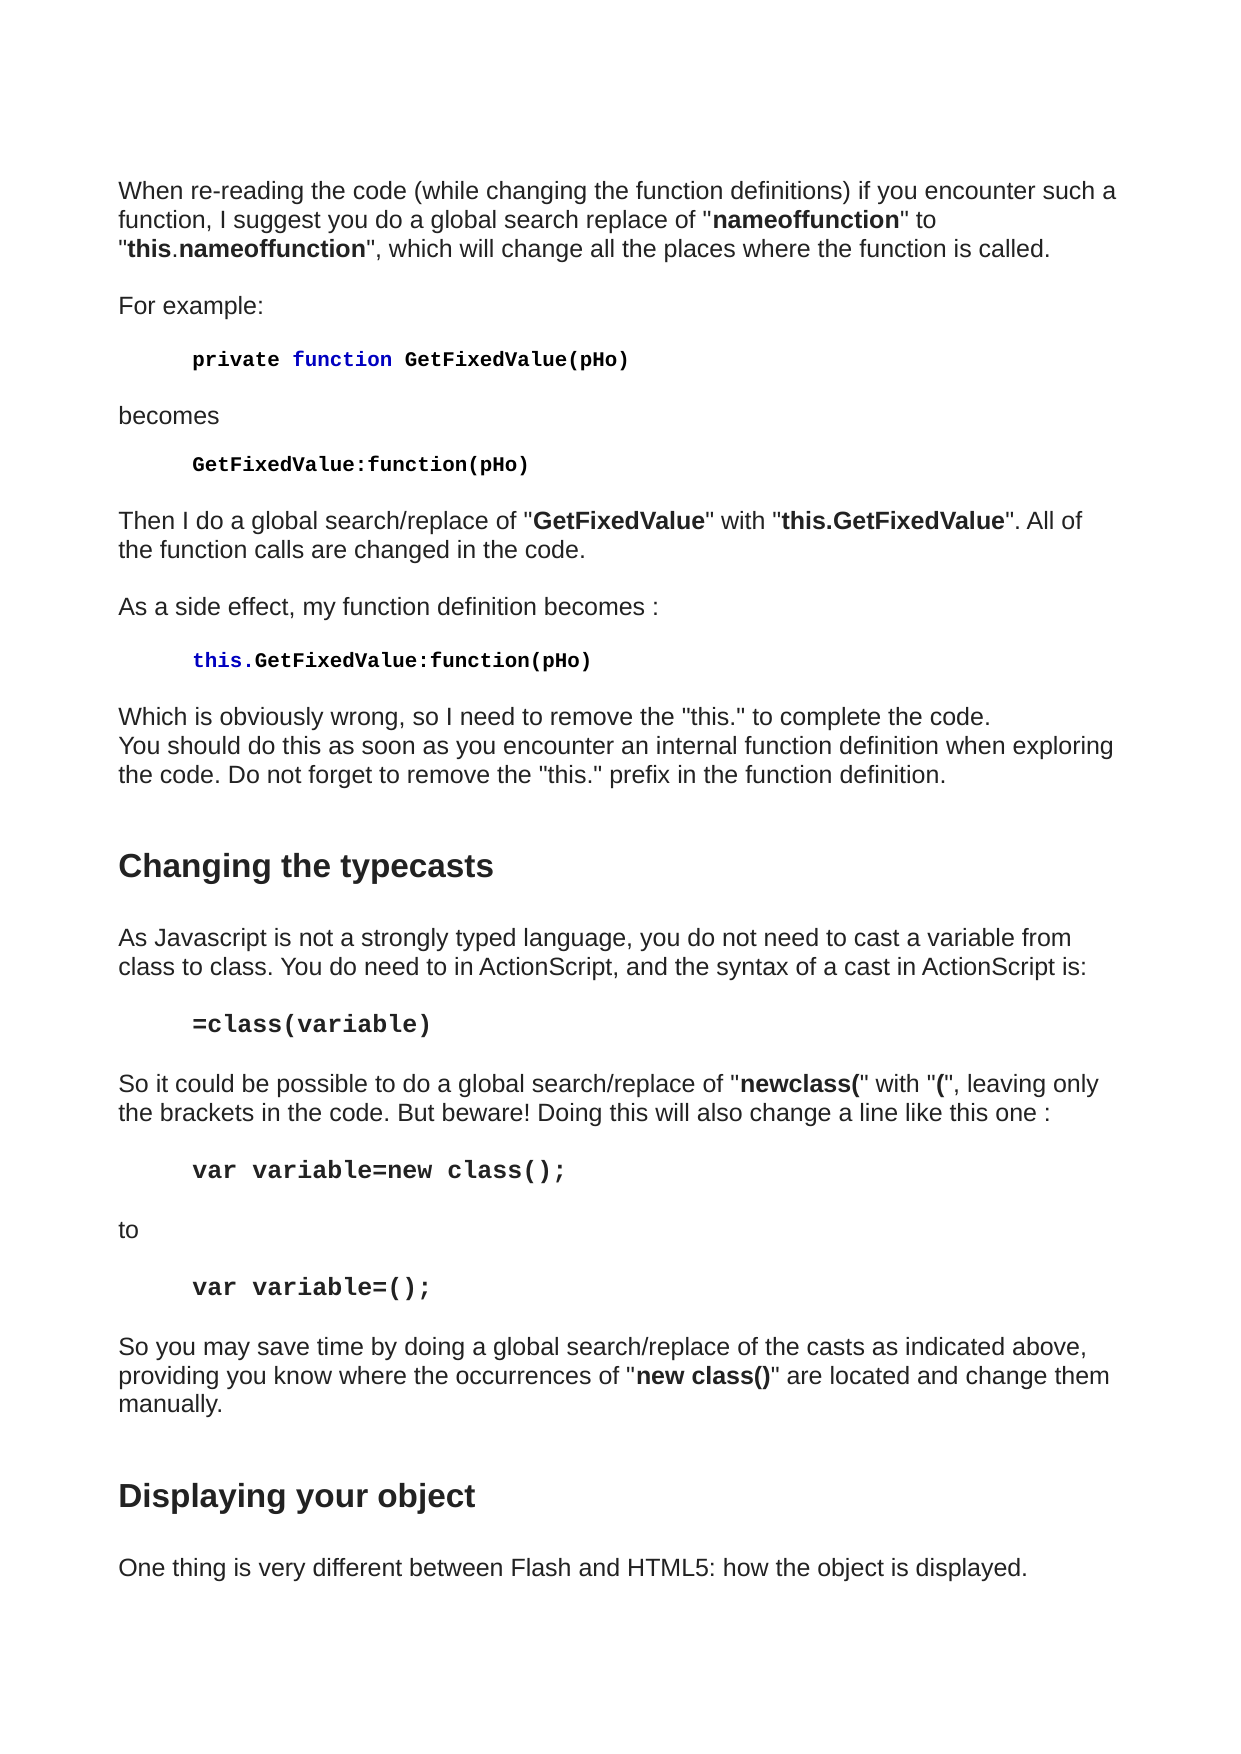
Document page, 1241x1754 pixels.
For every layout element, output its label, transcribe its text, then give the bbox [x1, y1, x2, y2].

text So it could be possible to do a global search/replace of "newclass(" with "(", leaving only the brackets in the code. But beware! Doing this will also change a line like this one : [118, 1069, 1122, 1126]
text As Javascript is not a strongly typed language, you do not need to cast a variable from class to class. You do need to in ActionScript, and the syntax of a cast in ActionScript is: [118, 923, 1122, 980]
text As a side effect, my function definition becomes : [118, 592, 1122, 621]
text Displaying your object [118, 1476, 1122, 1514]
text Which is obviously wrong, so I need to remove the "this." to complete the code. [118, 702, 1122, 731]
text Changing the typecasts [118, 846, 1122, 884]
text For example: [118, 291, 1122, 320]
text this.GetFixedValue:function(pHo) [118, 650, 1122, 673]
text GetFixedValue:function(pHo) [118, 454, 1122, 477]
text You should do this as soon as you encounter an internal function definition when exploring the code. Do not forget to remove the "this." prefix in the function definition. [118, 731, 1122, 788]
text private function GetFixedValue(pHo) [118, 349, 1122, 372]
text One thing is very different between Flash and HTML5: how the object is displayed. [118, 1552, 1122, 1581]
text =class(variable) [118, 1009, 1122, 1040]
text So you may save time by doing a global search/replace of the casts as indicated above, providing you know where the occurrences of "new class()" are located and change them manually. [118, 1332, 1122, 1418]
text to [118, 1215, 1122, 1243]
text var variable=new class(); [118, 1155, 1122, 1186]
text Then I do a global search/replace of "GetFixedValue" with "this.GetFixedValue". All of the function calls are changed in the code. [118, 506, 1122, 563]
text var variable=(); [118, 1272, 1122, 1303]
text becomes [118, 401, 1122, 430]
text When re-reading the code (while changing the function definitions) if you encounter such a function, I suggest you do a global search replace of "nameoffunction" to "this.nameoffunction", which will change all the places where the function is called. [118, 176, 1122, 263]
